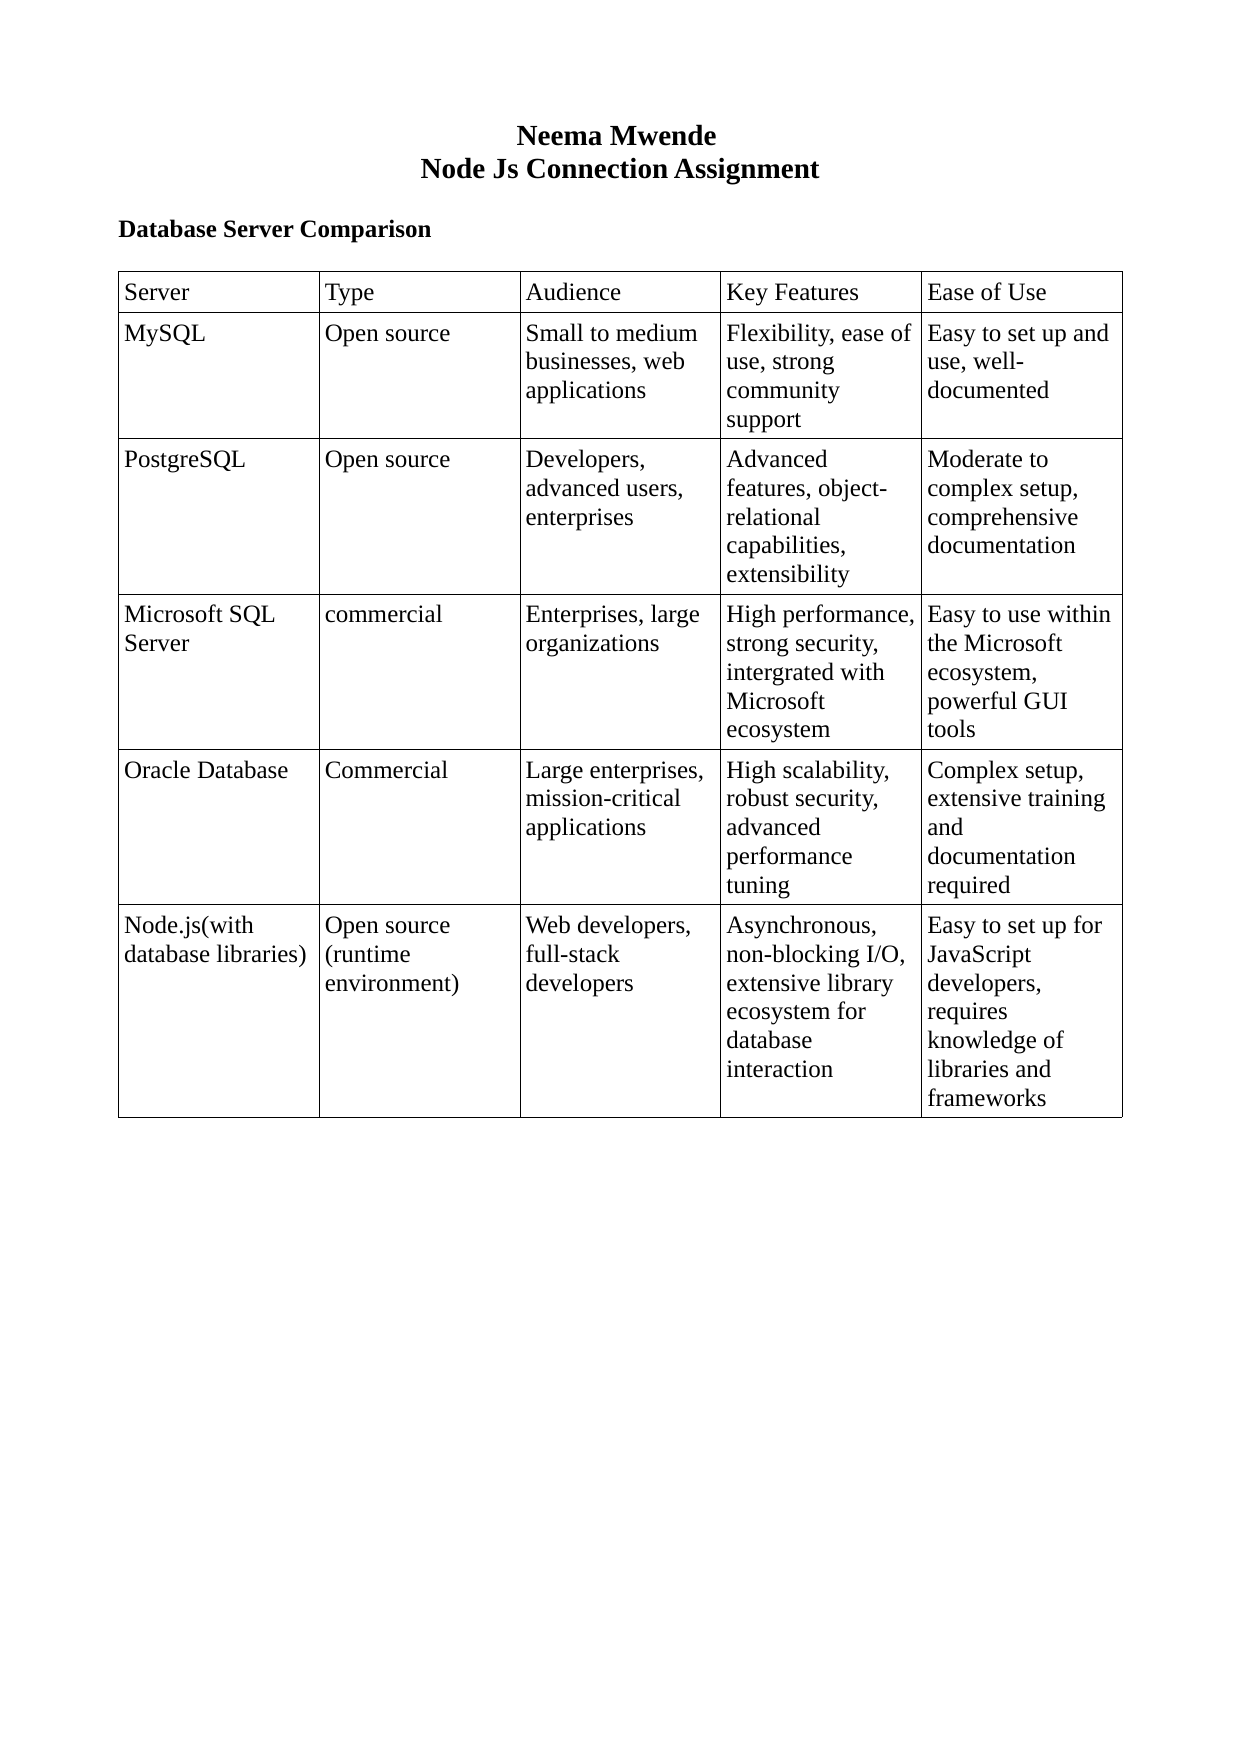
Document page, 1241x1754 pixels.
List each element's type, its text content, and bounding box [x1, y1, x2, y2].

text Node Js Connection Assignment [118, 152, 1122, 185]
table_cell Open source (runtime environment) [320, 905, 520, 1117]
table_header Type [320, 272, 520, 312]
table_header Ease of Use [922, 272, 1122, 312]
table_header Key Features [721, 272, 921, 312]
table_cell Easy to set up and use, well-documented [922, 313, 1122, 438]
table_cell Easy to use within the Microsoft ecosystem, powerful GUI tools [922, 595, 1122, 749]
table_cell MySQL [119, 313, 319, 438]
text Neema Mwende [118, 118, 1122, 152]
table_cell Asynchronous, non-blocking I/O, extensive library ecosystem for database interaction [721, 905, 921, 1117]
table_cell Moderate to complex setup, comprehensive documentation [922, 439, 1122, 594]
table_cell Easy to set up for JavaScript developers, requires knowledge of libraries and frameworks [922, 905, 1122, 1117]
table_cell Commercial [320, 750, 520, 904]
table_cell Developers, advanced users, enterprises [521, 439, 720, 594]
table_cell Flexibility, ease of use, strong community support [721, 313, 921, 438]
table_cell Advanced features, object-relational capabilities, extensibility [721, 439, 921, 594]
table_header Server [119, 272, 319, 312]
table_cell PostgreSQL [119, 439, 319, 594]
table_cell Oracle Database [119, 750, 319, 904]
table_cell Node.js(with database libraries) [119, 905, 319, 1117]
table_cell High scalability, robust security, advanced performance tuning [721, 750, 921, 904]
table_cell Small to medium businesses, web applications [521, 313, 720, 438]
table_header Audience [521, 272, 720, 312]
table_cell Web developers, full-stack developers [521, 905, 720, 1117]
table_cell Microsoft SQL Server [119, 595, 319, 749]
table_cell commercial [320, 595, 520, 749]
table_cell Complex setup, extensive training and documentation required [922, 750, 1122, 904]
table_cell Open source [320, 439, 520, 594]
table_cell High performance, strong security, intergrated with Microsoft ecosystem [721, 595, 921, 749]
text Database Server Comparison [118, 214, 1122, 243]
table_cell Enterprises, large organizations [521, 595, 720, 749]
table_cell Large enterprises, mission-critical applications [521, 750, 720, 904]
table_cell Open source [320, 313, 520, 438]
